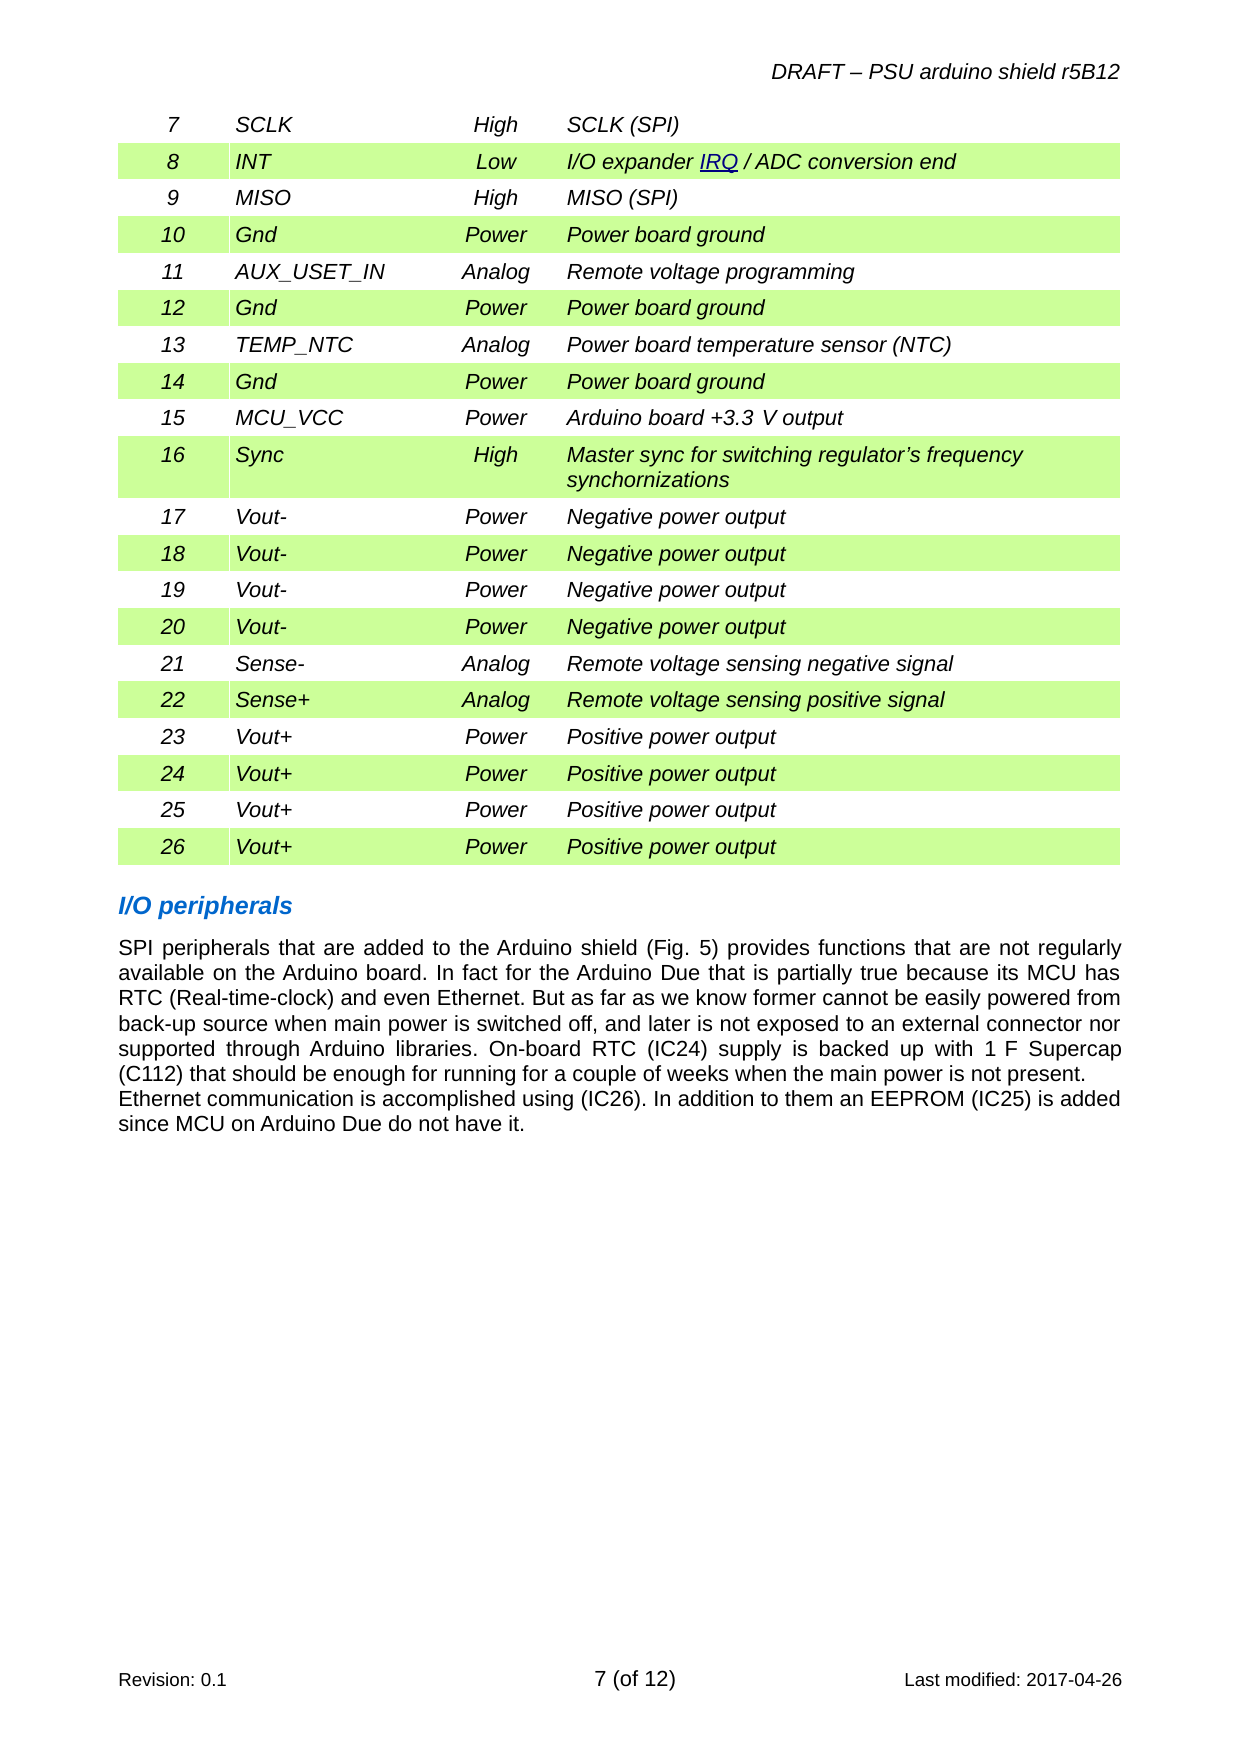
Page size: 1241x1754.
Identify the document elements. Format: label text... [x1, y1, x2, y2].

table_cell Power [433, 755, 561, 791]
table_cell Analog [433, 326, 561, 363]
table_cell Gnd [230, 363, 433, 399]
table_cell 11 [118, 253, 229, 289]
table_cell Positive power output [561, 718, 1120, 755]
table_cell 14 [118, 363, 229, 399]
table_cell Power [433, 828, 561, 865]
table_cell 26 [118, 828, 229, 865]
table_cell Power [433, 216, 561, 253]
table_cell TEMP_NTC [230, 326, 433, 363]
table_cell Vout- [230, 498, 433, 535]
table_cell 15 [118, 400, 229, 436]
table_cell 17 [118, 498, 229, 535]
table_cell Positive power output [561, 828, 1120, 865]
table_cell Vout- [230, 608, 433, 645]
table_cell Analog [433, 253, 561, 289]
table_cell 23 [118, 718, 229, 755]
table_cell Low [433, 143, 561, 179]
subtitle I/O peripherals [118, 891, 1122, 920]
table_cell Vout+ [230, 828, 433, 865]
text SPI peripherals that are added to the Arduino shield (Fig. 5) provides functions that are not regularly available on the Arduino board. In fact for the Arduino Due that is partially true because its MCU has RTC (Real-time-clock) and even Ethernet. But as far as we know former cannot be easily powered from back-up source when main power is switched off, and later is not exposed to an external connector nor supported through Arduino libraries. On-board RTC (IC24) supply is backed up with 1 F Supercap (C112) that should be enough for running for a couple of weeks when the main power is not present. [118, 935, 1122, 1086]
table_cell Analog [433, 645, 561, 681]
table_cell Sense+ [230, 681, 433, 718]
table_cell Negative power output [561, 535, 1120, 571]
table_cell High [433, 436, 561, 498]
table_cell 8 [118, 143, 229, 179]
table_cell INT [230, 143, 433, 179]
table_cell Power [433, 791, 561, 828]
table_cell Analog [433, 681, 561, 718]
table_cell Arduino board +3.3 V output [561, 400, 1120, 436]
table_cell Sync [230, 436, 433, 498]
table_cell 18 [118, 535, 229, 571]
table_cell SCLK (SPI) [561, 106, 1120, 143]
table_cell Power [433, 363, 561, 399]
table_cell Gnd [230, 290, 433, 326]
table_cell Remote voltage sensing negative signal [561, 645, 1120, 681]
table_cell Gnd [230, 216, 433, 253]
table_cell AUX_USET_IN [230, 253, 433, 289]
table_cell Positive power output [561, 791, 1120, 828]
table_cell Master sync for switching regulator’s frequency synchornizations [561, 436, 1120, 498]
table_cell 22 [118, 681, 229, 718]
table_cell 13 [118, 326, 229, 363]
table_cell Vout+ [230, 755, 433, 791]
table_cell Vout- [230, 535, 433, 571]
table_cell Remote voltage programming [561, 253, 1120, 289]
table_cell Vout- [230, 571, 433, 608]
table_cell Vout+ [230, 791, 433, 828]
table_cell MISO [230, 180, 433, 216]
text Ethernet communication is accomplished using (IC26). In addition to them an EEPROM (IC25) is added since MCU on Arduino Due do not have it. [118, 1086, 1122, 1137]
table_cell MCU_VCC [230, 400, 433, 436]
table_cell Positive power output [561, 755, 1120, 791]
table_cell Power [433, 571, 561, 608]
table_cell 21 [118, 645, 229, 681]
table_cell 9 [118, 180, 229, 216]
table_cell Power board ground [561, 290, 1120, 326]
table_cell 10 [118, 216, 229, 253]
table_cell Negative power output [561, 498, 1120, 535]
table_cell Power [433, 400, 561, 436]
table_cell High [433, 106, 561, 143]
table_cell Remote voltage sensing positive signal [561, 681, 1120, 718]
table_cell Power [433, 290, 561, 326]
table_cell 24 [118, 755, 229, 791]
table_cell Power [433, 718, 561, 755]
table_cell High [433, 180, 561, 216]
table_cell Power board ground [561, 363, 1120, 399]
table_cell Power [433, 608, 561, 645]
table_cell Negative power output [561, 571, 1120, 608]
table_cell 19 [118, 571, 229, 608]
table_cell MISO (SPI) [561, 180, 1120, 216]
table_cell Negative power output [561, 608, 1120, 645]
table_cell Sense- [230, 645, 433, 681]
table_cell 12 [118, 290, 229, 326]
table_cell Power [433, 535, 561, 571]
table_cell Power board temperature sensor (NTC) [561, 326, 1120, 363]
table_cell I/O expander IRQ / ADC conversion end [561, 143, 1120, 179]
table_cell Power [433, 498, 561, 535]
table_cell 20 [118, 608, 229, 645]
table_cell 16 [118, 436, 229, 498]
table_cell Vout+ [230, 718, 433, 755]
table_cell 25 [118, 791, 229, 828]
table_cell Power board ground [561, 216, 1120, 253]
table_cell 7 [118, 106, 229, 143]
table_cell SCLK [230, 106, 433, 143]
